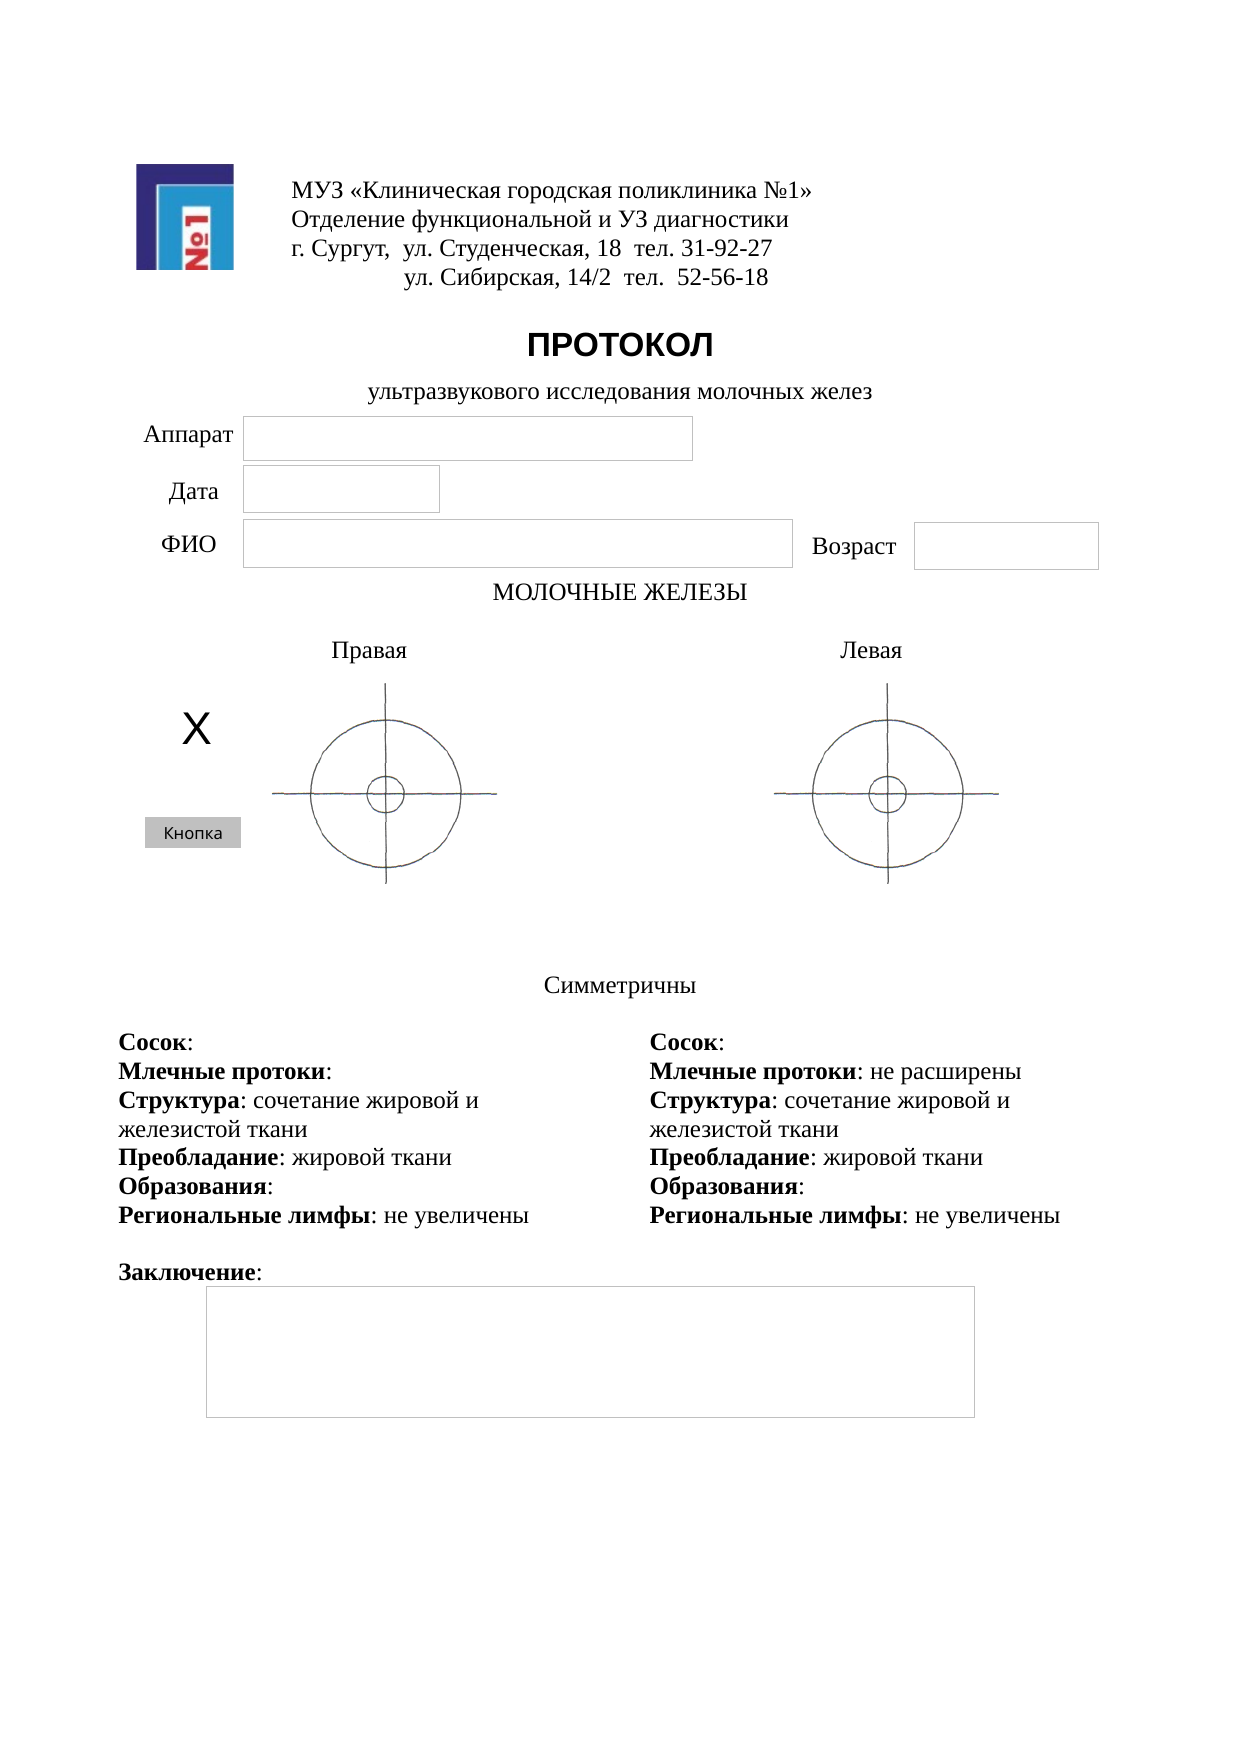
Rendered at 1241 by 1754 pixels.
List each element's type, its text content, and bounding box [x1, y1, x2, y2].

text Заключение: [118, 1257, 1122, 1286]
subtitle ПРОТОКОЛ [118, 325, 1122, 364]
table_header [118, 147, 291, 300]
table_header Сосок: Млечные протоки: не расширены Структура: сочетание жировой и железистой ткани Преобладание: жировой ткани Образования: Региональные лимфы: не увеличены [649, 1028, 1122, 1257]
table_header МУЗ «Клиническая городская поликлиника №1» Отделение функциональной и УЗ диагностики г. Сургут, ул. Студенческая, 18 тел. 31-92-27 ул. Сибирская, 14/2 тел. 52-56-18 [291, 147, 1122, 300]
table_header Левая [620, 635, 1122, 664]
text МОЛОЧНЫЕ ЖЕЛЕЗЫ [118, 577, 1122, 606]
table_cell [620, 664, 1122, 912]
table_header [590, 1028, 649, 1257]
text Симметричны [118, 970, 1122, 999]
table_header Правая [118, 635, 620, 664]
table_cell [118, 664, 620, 912]
table_header Сосок: Млечные протоки: Структура: сочетание жировой и железистой ткани Преобладание: жировой ткани Образования: Региональные лимфы: не увеличены [118, 1028, 590, 1257]
text ультразвукового исследования молочных желез [118, 376, 1122, 405]
